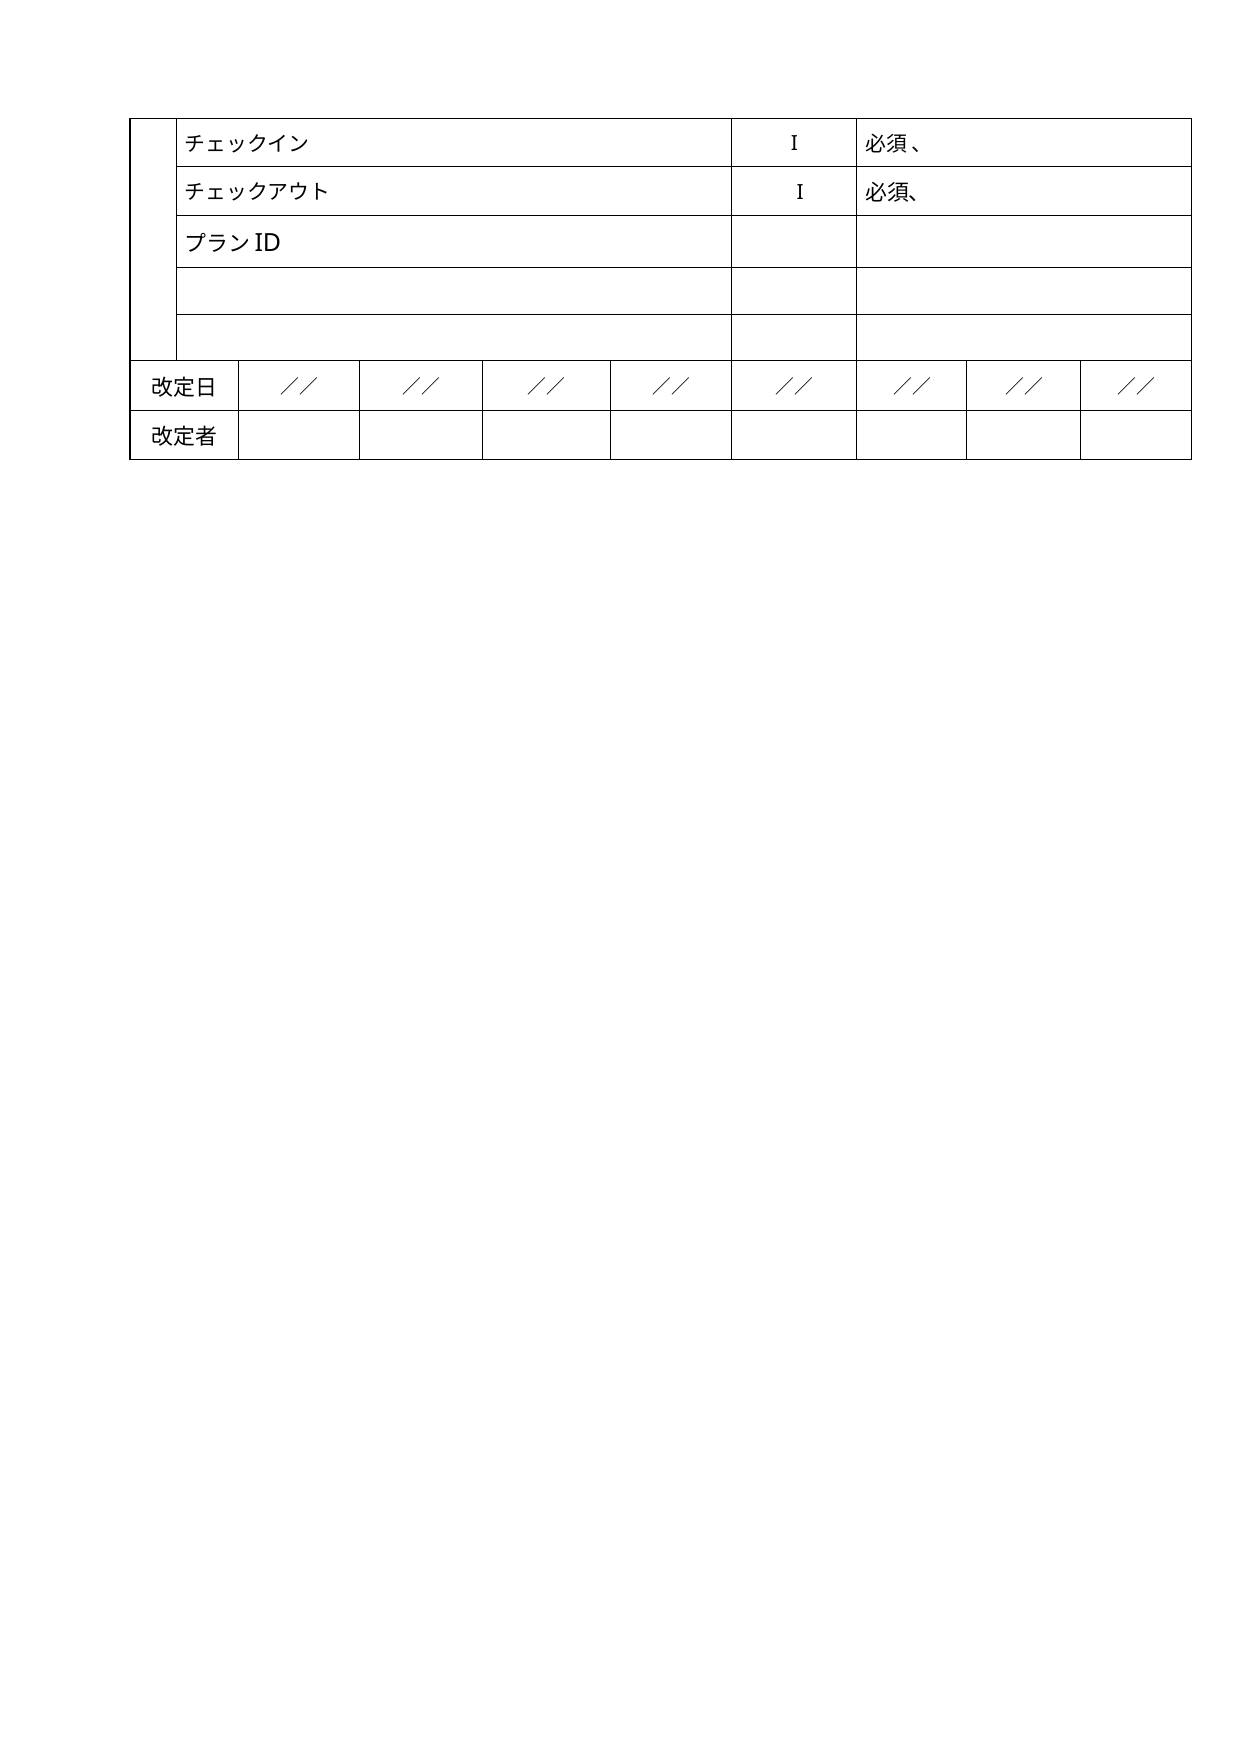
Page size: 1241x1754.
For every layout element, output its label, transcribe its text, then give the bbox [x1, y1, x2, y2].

table_cell チェックイン [177, 119, 731, 166]
table_cell [857, 411, 966, 459]
table_cell プランID [177, 216, 731, 267]
table_cell ／／ [360, 361, 482, 409]
table_cell I [732, 167, 856, 215]
table_cell ／／ [1081, 361, 1191, 409]
table_cell ／／ [483, 361, 610, 409]
table_cell [611, 411, 731, 459]
table_cell [732, 216, 856, 267]
table_cell I [732, 119, 856, 166]
table_cell [732, 411, 856, 459]
table_cell 改定者 [131, 411, 238, 459]
table_cell 必須、 [857, 167, 1191, 215]
table_cell [239, 411, 359, 459]
table_cell [483, 411, 610, 459]
table_cell ／／ [611, 361, 731, 409]
table_cell [360, 411, 482, 459]
table_cell ／／ [967, 361, 1080, 409]
table_cell [967, 411, 1080, 459]
table_cell [857, 315, 1191, 360]
table_cell 改定日 [131, 361, 238, 409]
table_cell [857, 268, 1191, 314]
table_cell [732, 268, 856, 314]
table_cell [1081, 411, 1191, 459]
table_cell [177, 315, 731, 360]
table_cell [857, 216, 1191, 267]
table_cell 必須 、 [857, 119, 1191, 166]
table_cell ／／ [732, 361, 856, 409]
table_cell [177, 268, 731, 314]
table_cell ／／ [239, 361, 359, 409]
table_cell ／／ [857, 361, 966, 409]
table_cell [732, 315, 856, 360]
table_cell チェックアウト [177, 167, 731, 215]
